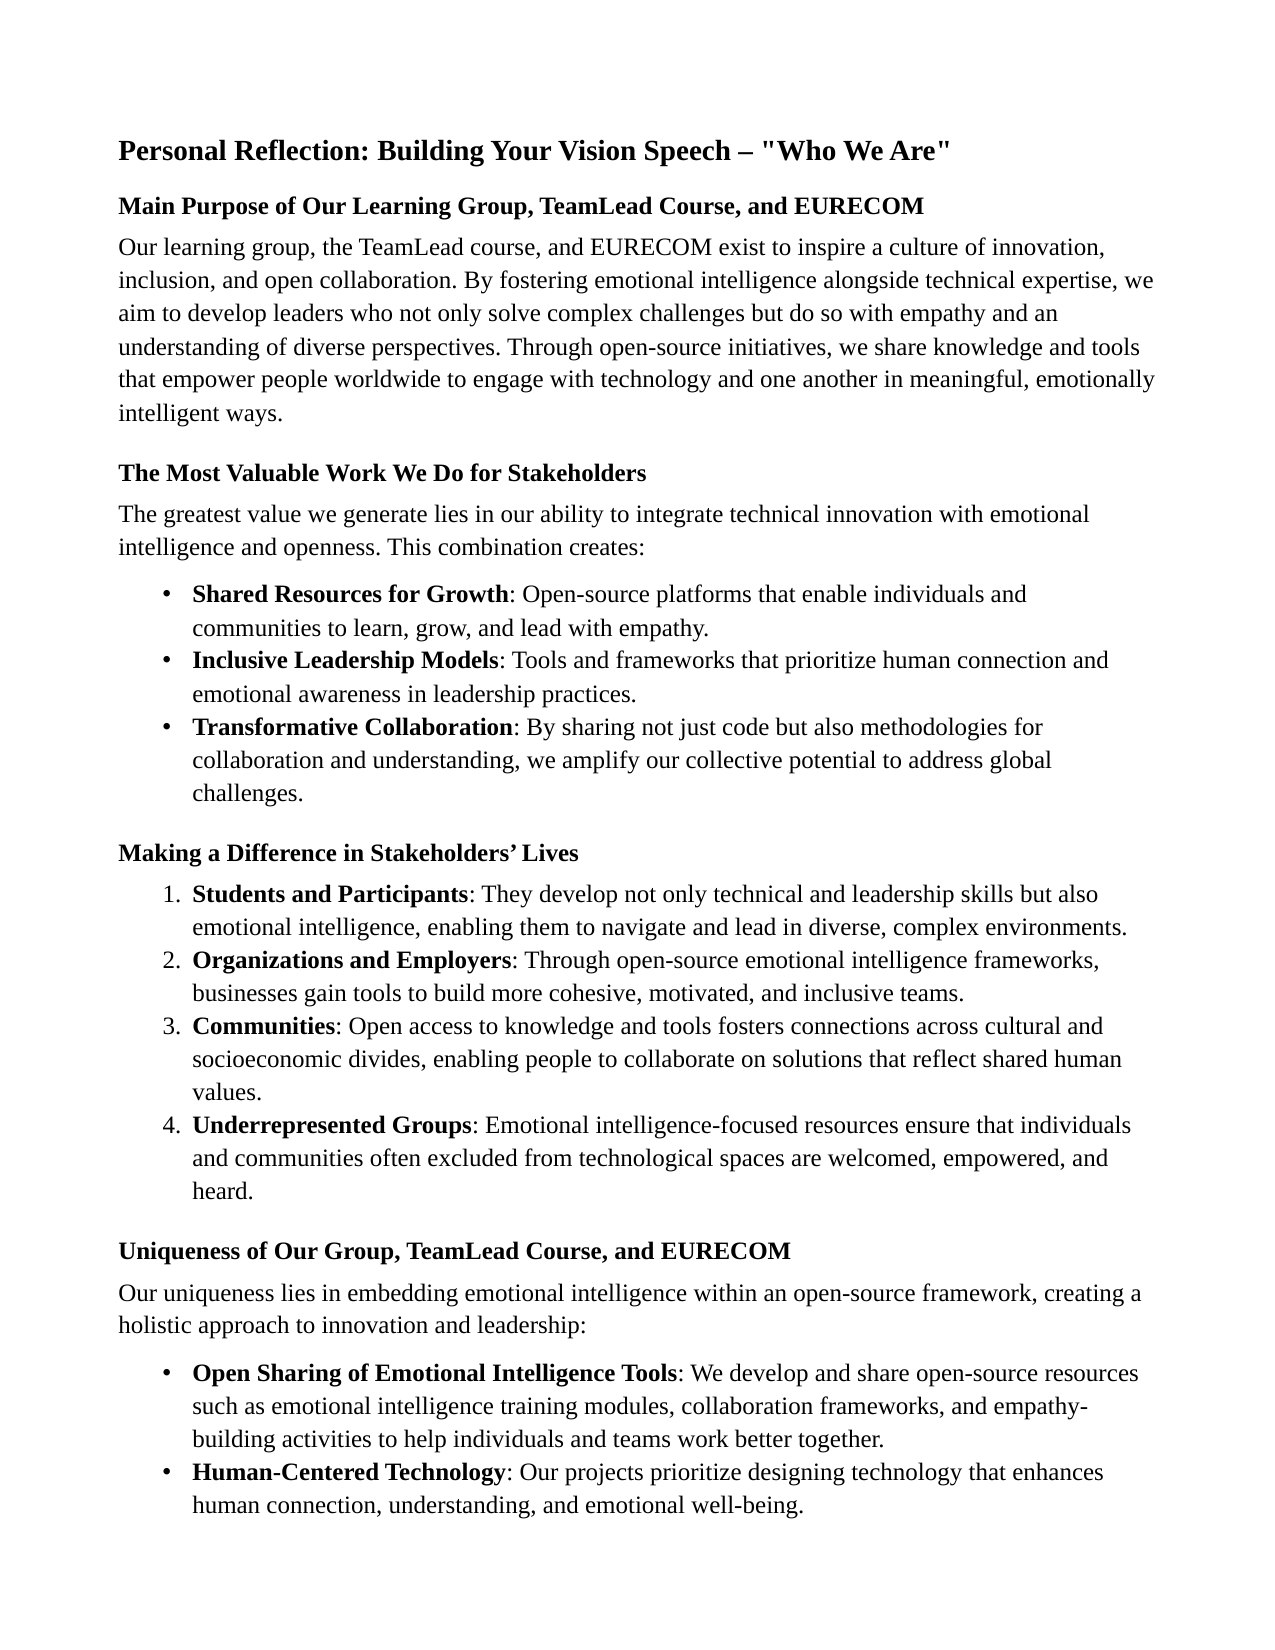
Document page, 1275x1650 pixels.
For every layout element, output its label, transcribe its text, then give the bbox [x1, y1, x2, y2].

text Our uniqueness lies in embedding emotional intelligence within an open-source framework, creating a holistic approach to innovation and leadership: [118, 1278, 1157, 1339]
list Open Sharing of Emotional Intelligence Tools: We develop and share open-source resources such as emotional intelligence training modules, collaboration frameworks, and empathy-building activities to help individuals and teams work better together. [162, 1358, 1157, 1453]
list Transformative Collaboration: By sharing not just code but also methodologies for collaboration and understanding, we amplify our collective potential to address global challenges. [162, 712, 1157, 806]
list Shared Resources for Growth: Open-source platforms that enable individuals and communities to learn, grow, and lead with empathy. [162, 579, 1157, 641]
list Human-Centered Technology: Our projects prioritize designing technology that enhances human connection, understanding, and emotional well-being. [162, 1457, 1157, 1519]
subtitle Main Purpose of Our Learning Group, TeamLead Course, and EURECOM [118, 191, 1157, 220]
list Inclusive Leadership Models: Tools and frameworks that prioritize human connection and emotional awareness in leadership practices. [162, 646, 1157, 707]
subtitle The Most Valuable Work We Do for Stakeholders [118, 458, 1157, 486]
text The greatest value we generate lies in our ability to integrate technical innovation with emotional intelligence and openness. This combination creates: [118, 499, 1157, 561]
subtitle Uniqueness of Our Group, TeamLead Course, and EURECOM [118, 1236, 1157, 1265]
text Our learning group, the TeamLead course, and EURECOM exist to inspire a culture of innovation, inclusion, and open collaboration. By fostering emotional intelligence alongside technical expertise, we aim to develop leaders who not only solve complex challenges but do so with empathy and an understanding of diverse perspectives. Through open-source initiatives, we share knowledge and tools that empower people worldwide to engage with technology and one another in meaningful, emotionally intelligent ways. [118, 232, 1157, 426]
list Organizations and Employers: Through open-source emotional intelligence frameworks, businesses gain tools to build more cohesive, motivated, and inclusive teams. [162, 945, 1157, 1007]
subtitle Personal Reflection: Building Your Vision Speech – "Who We Are" [118, 133, 1157, 166]
list Students and Participants: They develop not only technical and leadership skills but also emotional intelligence, enabling them to navigate and lead in diverse, complex environments. [162, 879, 1157, 941]
list Underrepresented Groups: Emotional intelligence-focused resources ensure that individuals and communities often excluded from technological spaces are welcomed, empowered, and heard. [162, 1110, 1157, 1205]
list Communities: Open access to knowledge and tools fosters connections across cultural and socioeconomic divides, enabling people to collaborate on solutions that reflect shared human values. [162, 1011, 1157, 1106]
subtitle Making a Difference in Stakeholders’ Lives [118, 838, 1157, 867]
